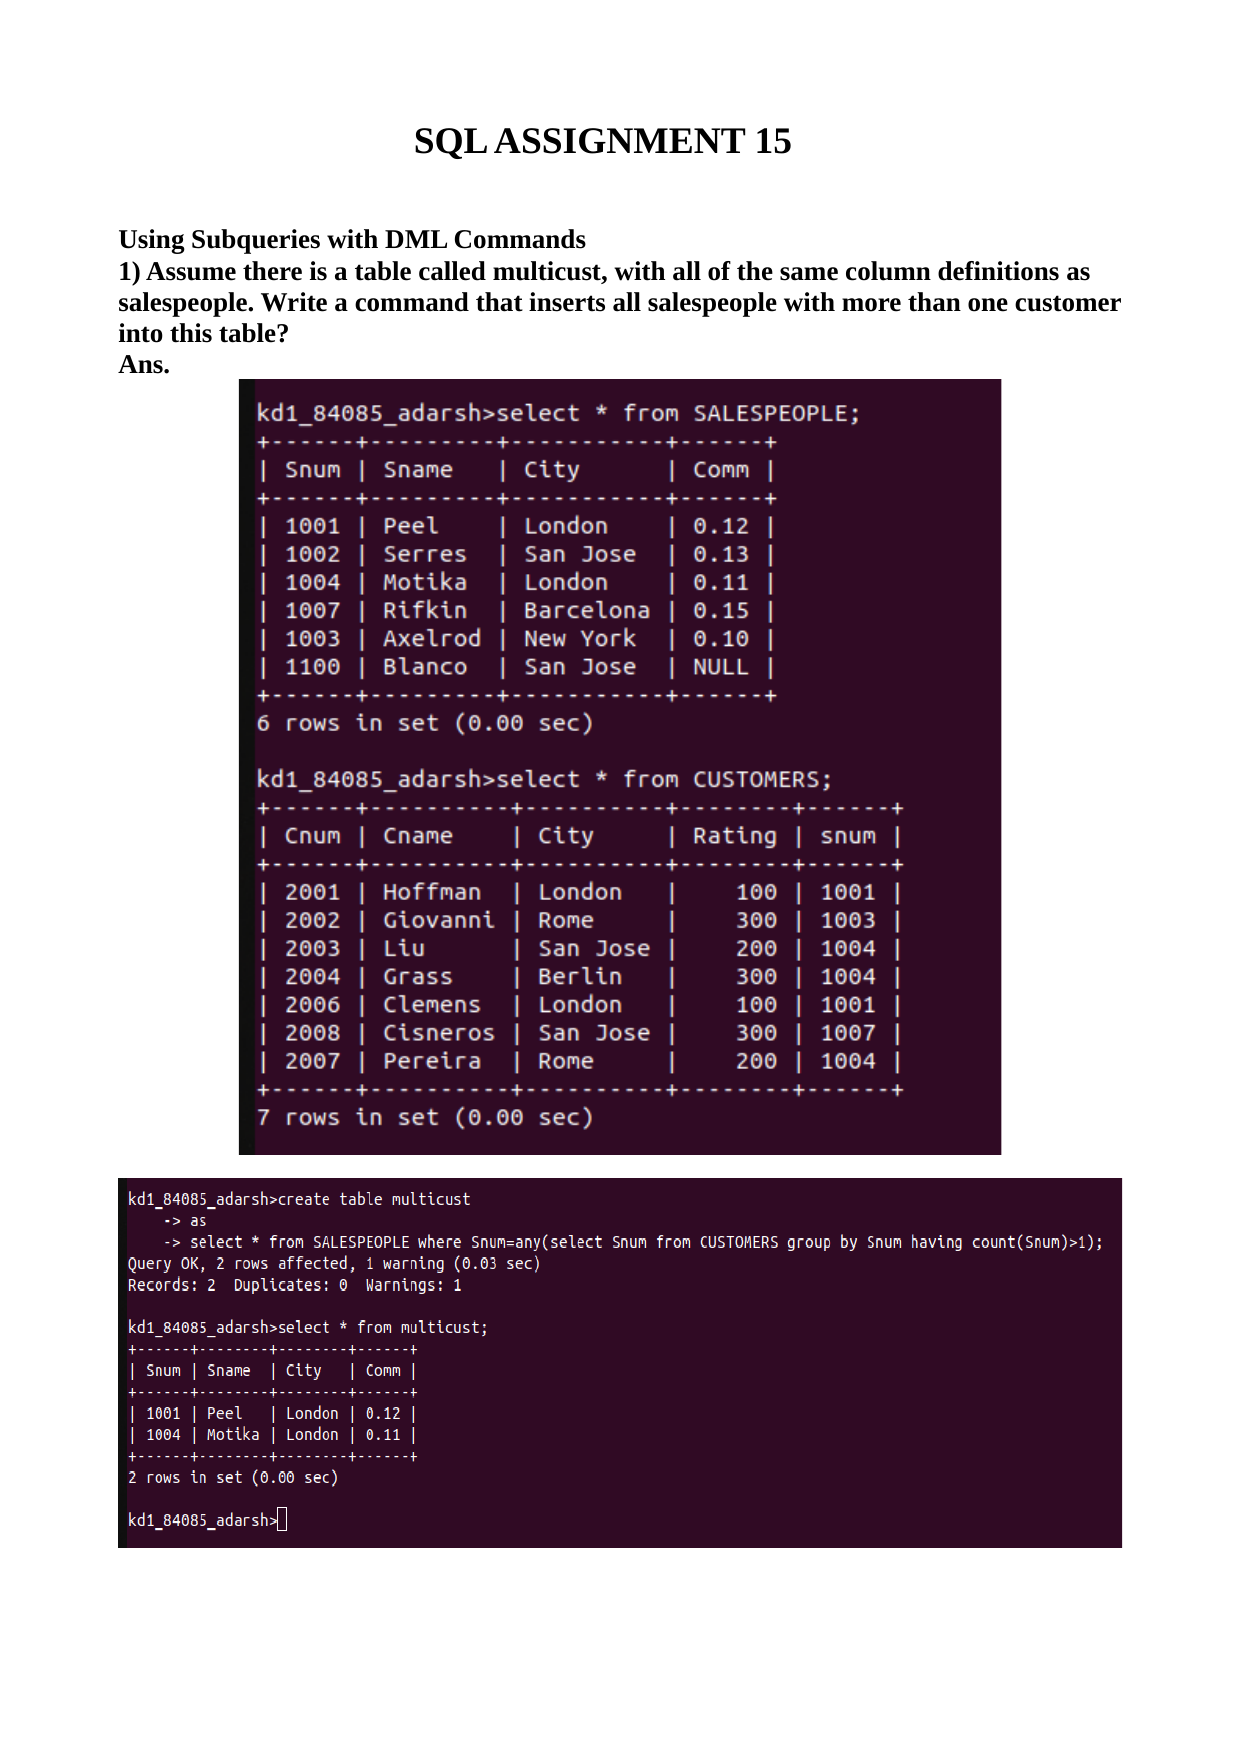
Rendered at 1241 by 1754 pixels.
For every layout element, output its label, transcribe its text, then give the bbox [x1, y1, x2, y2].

picture [118, 1178, 1123, 1548]
text Ans. [118, 348, 1122, 379]
text 1) Assume there is a table called multicust, with all of the same column definitions as salespeople. Write a command that inserts all salespeople with more than one customer into this table? [118, 255, 1122, 348]
text SQL ASSIGNMENT 15 [118, 118, 1122, 161]
text Using Subqueries with DML Commands [118, 223, 1122, 255]
picture [238, 379, 1002, 1155]
